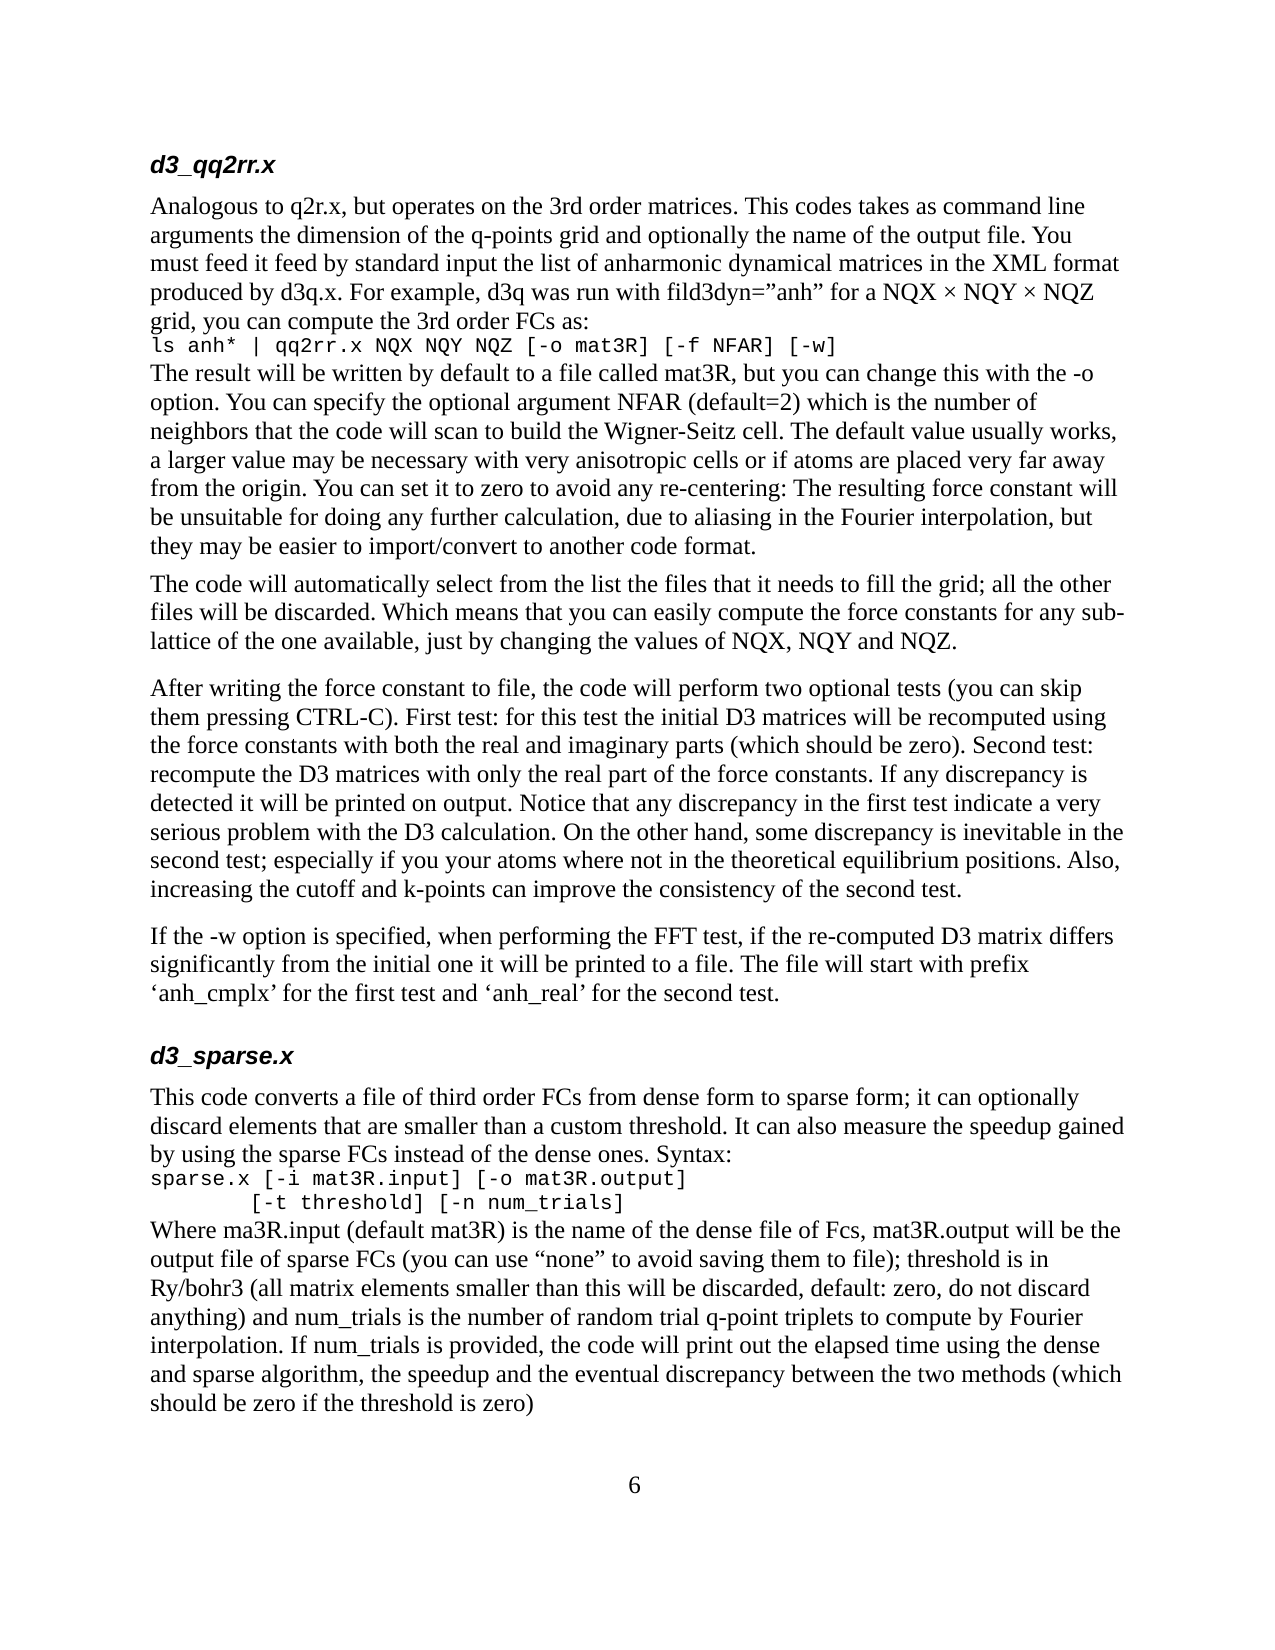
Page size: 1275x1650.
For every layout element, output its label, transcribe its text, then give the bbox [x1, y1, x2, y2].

text After writing the force constant to file, the code will perform two optional tests (you can skip them pressing CTRL-C). First test: for this test the initial D3 matrices will be recomputed using the force constants with both the real and imaginary parts (which should be zero). Second test: recompute the D3 matrices with only the real part of the force constants. If any discrepancy is detected it will be printed on output. Notice that any discrepancy in the first test indicate a very serious problem with the D3 calculation. On the other hand, some discrepancy is inevitable in the second test; especially if you your atoms where not in the theoretical equilibrium positions. Also, increasing the cutoff and k-points can improve the consistency of the second test. [150, 673, 1125, 903]
text ls anh* | qq2rr.x NQX NQY NQZ [-o mat3R] [-f NFAR] [-w] [150, 335, 1125, 358]
text [-t threshold] [-n num_trials] [150, 1192, 1125, 1216]
text If the -w option is specified, when performing the FFT test, if the re-computed D3 matrix differs significantly from the initial one it will be printed to a file. The file will start with prefix ‘anh_cmplx’ for the first test and ‘anh_real’ for the second test. [150, 921, 1125, 1007]
subtitle d3_sparse.x [150, 1041, 1125, 1069]
text Where ma3R.input (default mat3R) is the name of the dense file of Fcs, mat3R.output will be the output file of sparse FCs (you can use “none” to avoid saving them to file); threshold is in Ry/bohr3 (all matrix elements smaller than this will be discarded, default: zero, do not discard anything) and num_trials is the number of random trial q-point triplets to compute by Fourier interpolation. If num_trials is provided, the code will print out the elapsed time using the dense and sparse algorithm, the speedup and the eventual discrepancy between the two methods (which should be zero if the threshold is zero) [150, 1216, 1125, 1417]
text The code will automatically select from the list the files that it needs to fill the grid; all the other files will be discarded. Which means that you can easily compute the force constants for any sub-lattice of the one available, just by changing the values of NQX, NQY and NQZ. [150, 569, 1125, 655]
text sparse.x [-i mat3R.input] [-o mat3R.output] [150, 1168, 1125, 1192]
subtitle d3_qq2rr.x [150, 150, 1125, 178]
text This code converts a file of third order FCs from dense form to sparse form; it can optionally discard elements that are smaller than a custom threshold. It can also measure the speedup gained by using the sparse FCs instead of the dense ones. Syntax: [150, 1082, 1125, 1168]
text Analogous to q2r.x, but operates on the 3rd order matrices. This codes takes as command line arguments the dimension of the q-points grid and optionally the name of the output file. You must feed it feed by standard input the list of anharmonic dynamical matrices in the XML format produced by d3q.x. For example, d3q was run with fild3dyn=”anh” for a NQX × NQY × NQZ grid, you can compute the 3rd order FCs as: [150, 191, 1125, 335]
text The result will be written by default to a file called mat3R, but you can change this with the -o option. You can specify the optional argument NFAR (default=2) which is the number of neighbors that the code will scan to build the Wigner-Seitz cell. The default value usually works, a larger value may be necessary with very anisotropic cells or if atoms are placed very far away from the origin. You can set it to zero to avoid any re-centering: The resulting force constant will be unsuitable for doing any further calculation, due to aliasing in the Fourier interpolation, but they may be easier to import/convert to another code format. [150, 358, 1125, 560]
